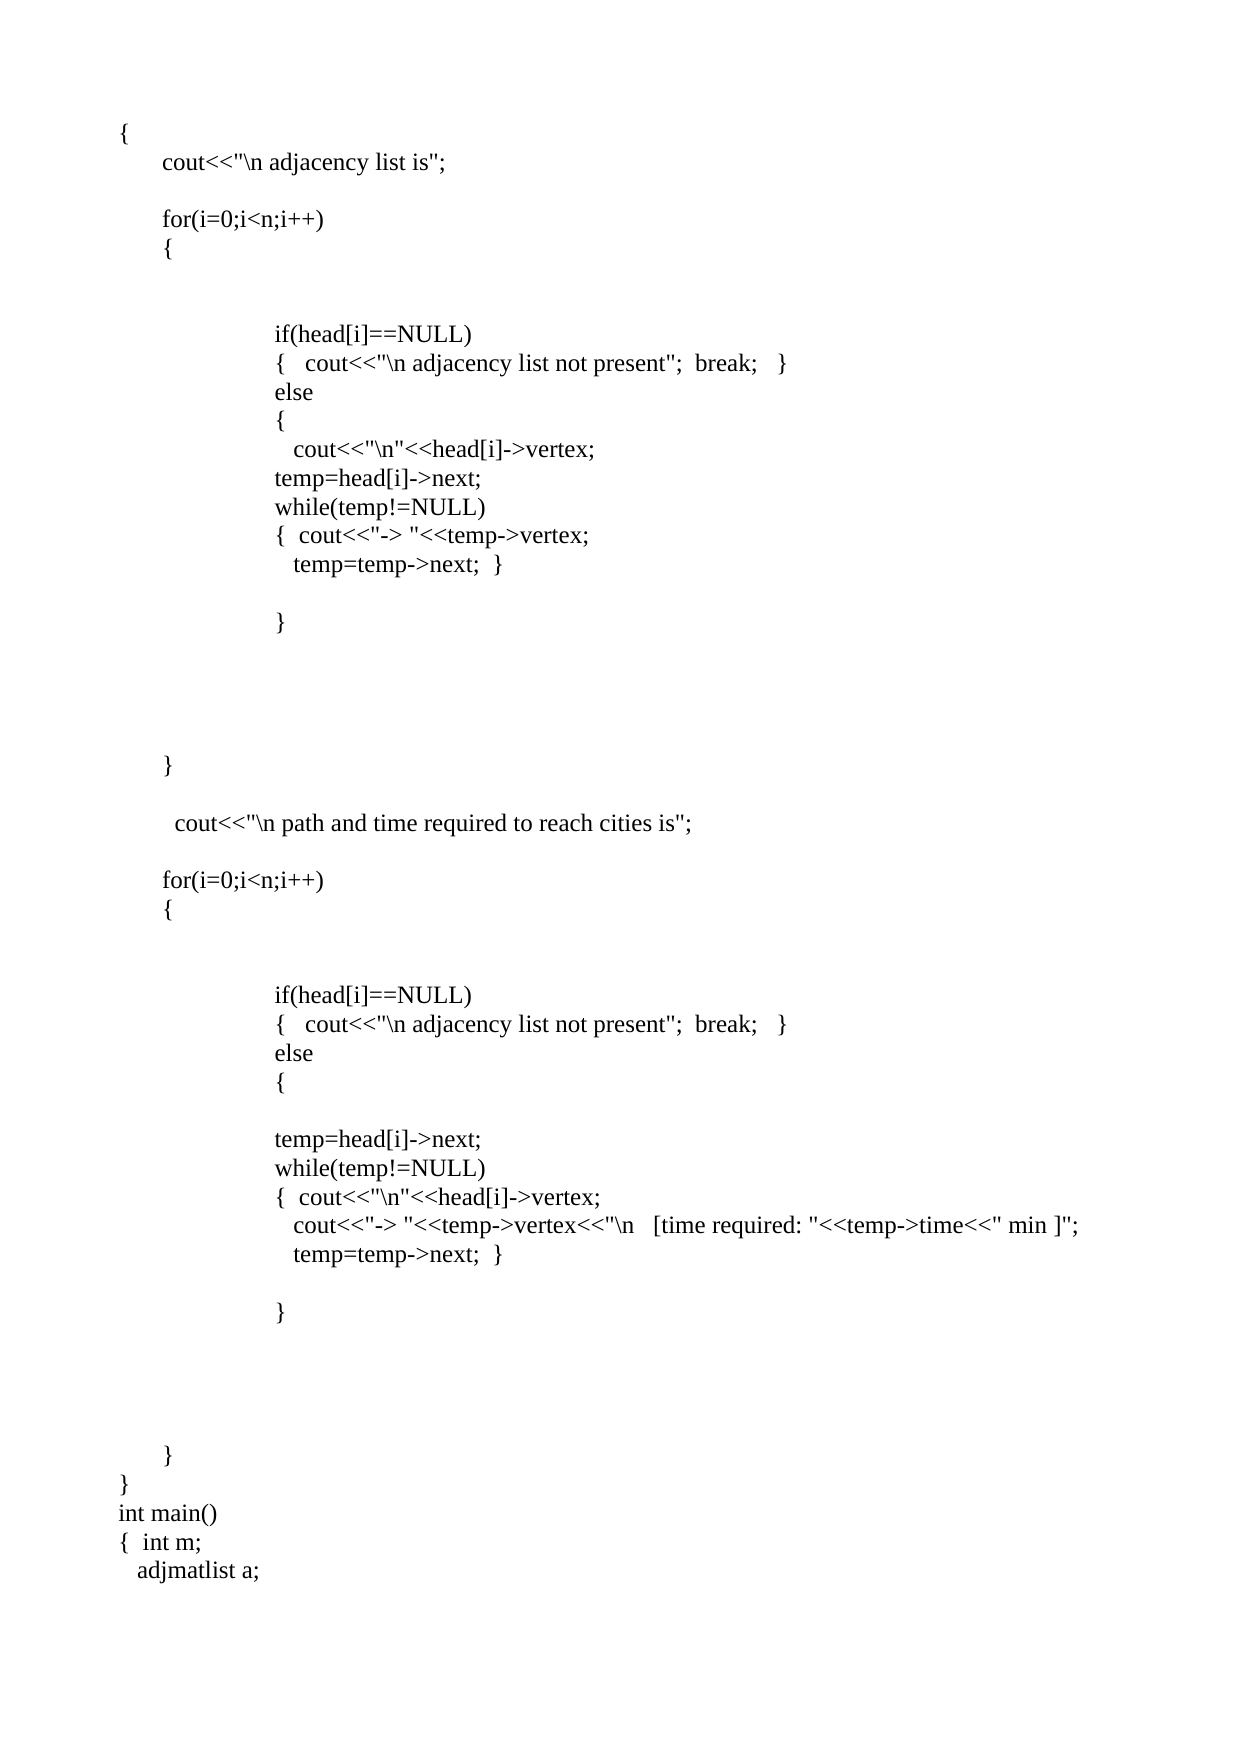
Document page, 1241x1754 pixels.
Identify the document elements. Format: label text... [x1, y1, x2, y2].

text { int m; [118, 1527, 1122, 1556]
text for(i=0;i<n;i++) [118, 866, 1122, 894]
text { cout<<"\n adjacency list not present"; break; } [118, 348, 1122, 377]
text { [118, 233, 1122, 262]
text while(temp!=NULL) [118, 492, 1122, 521]
text cout<<"\n adjacency list is"; [118, 147, 1122, 176]
text } [118, 607, 1122, 636]
text else [118, 377, 1122, 406]
text for(i=0;i<n;i++) [118, 204, 1122, 233]
text temp=temp->next; } [118, 1239, 1122, 1268]
text while(temp!=NULL) [118, 1153, 1122, 1182]
text cout<<"\n path and time required to reach cities is"; [118, 808, 1122, 837]
text adjmatlist a; [118, 1556, 1122, 1584]
text } [118, 1469, 1122, 1498]
text { [118, 1067, 1122, 1096]
text { cout<<"\n adjacency list not present"; break; } [118, 1009, 1122, 1038]
text int main() [118, 1498, 1122, 1527]
text if(head[i]==NULL) [118, 981, 1122, 1009]
text cout<<"\n"<<head[i]->vertex; [118, 434, 1122, 463]
text { [118, 118, 1122, 147]
text cout<<"-> "<<temp->vertex<<"\n [time required: "<<temp->time<<" min ]"; [118, 1211, 1122, 1239]
text temp=temp->next; } [118, 549, 1122, 578]
text { cout<<"\n"<<head[i]->vertex; [118, 1182, 1122, 1211]
text { [118, 894, 1122, 923]
text temp=head[i]->next; [118, 1124, 1122, 1153]
text { [118, 406, 1122, 434]
text temp=head[i]->next; [118, 463, 1122, 492]
text if(head[i]==NULL) [118, 319, 1122, 348]
text } [118, 1297, 1122, 1326]
text { cout<<"-> "<<temp->vertex; [118, 521, 1122, 549]
text else [118, 1038, 1122, 1067]
text } [118, 1441, 1122, 1469]
text } [118, 751, 1122, 779]
